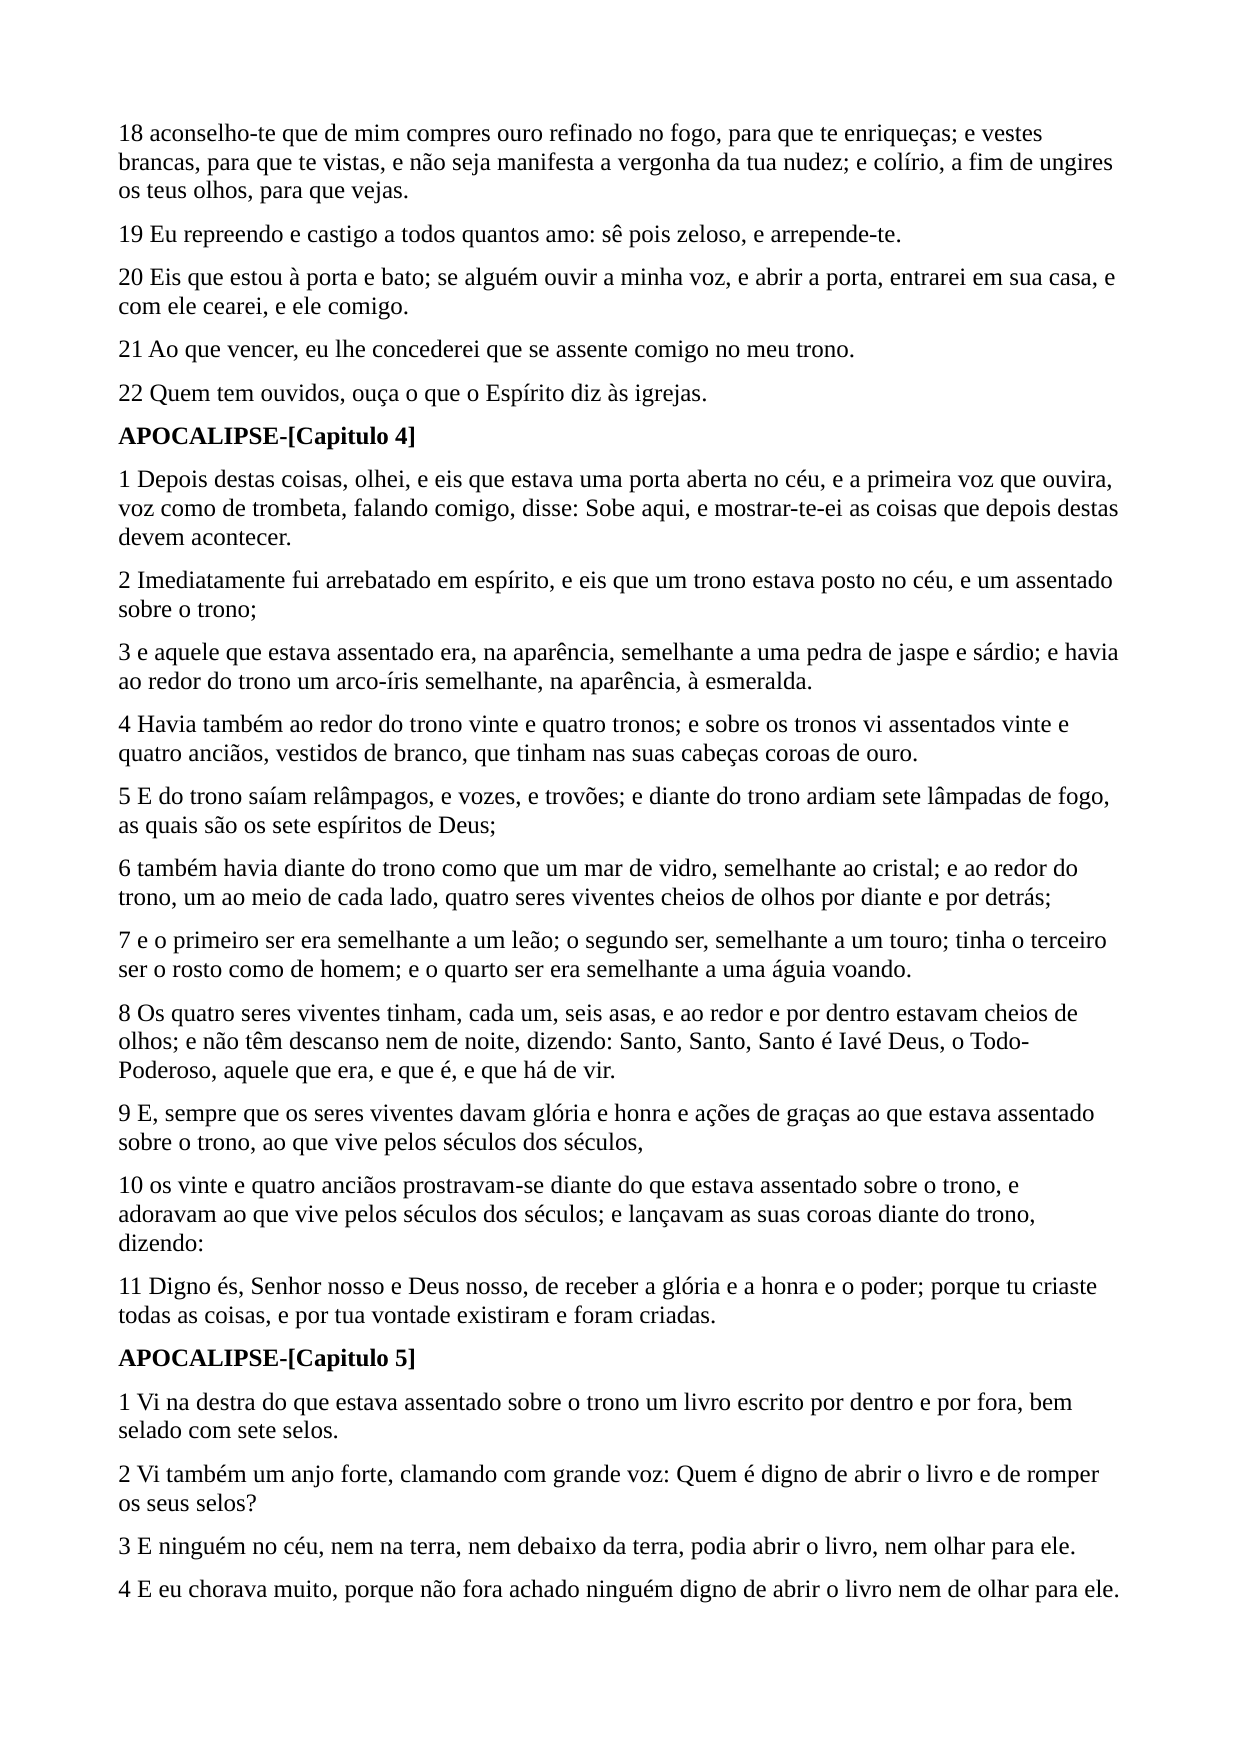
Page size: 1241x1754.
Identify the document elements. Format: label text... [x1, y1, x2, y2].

text 9 E, sempre que os seres viventes davam glória e honra e ações de graças ao que estava assentado sobre o trono, ao que vive pelos séculos dos séculos, [118, 1098, 1122, 1156]
text 5 E do trono saíam relâmpagos, e vozes, e trovões; e diante do trono ardiam sete lâmpadas de fogo, as quais são os sete espíritos de Deus; [118, 781, 1122, 839]
text 7 e o primeiro ser era semelhante a um leão; o segundo ser, semelhante a um touro; tinha o terceiro ser o rosto como de homem; e o quarto ser era semelhante a uma águia voando. [118, 926, 1122, 983]
text 2 Imediatamente fui arrebatado em espírito, e eis que um trono estava posto no céu, e um assentado sobre o trono; [118, 565, 1122, 623]
text 22 Quem tem ouvidos, ouça o que o Espírito diz às igrejas. [118, 378, 1122, 406]
text 20 Eis que estou à porta e bato; se alguém ouvir a minha voz, e abrir a porta, entrarei em sua casa, e com ele cearei, e ele comigo. [118, 262, 1122, 320]
text 6 também havia diante do trono como que um mar de vidro, semelhante ao cristal; e ao redor do trono, um ao meio de cada lado, quatro seres viventes cheios de olhos por diante e por detrás; [118, 853, 1122, 911]
text 2 Vi também um anjo forte, clamando com grande voz: Quem é digno de abrir o livro e de romper os seus selos? [118, 1459, 1122, 1516]
text 4 E eu chorava muito, porque não fora achado ninguém digno de abrir o livro nem de olhar para ele. [118, 1574, 1122, 1603]
text 1 Depois destas coisas, olhei, e eis que estava uma porta aberta no céu, e a primeira voz que ouvira, voz como de trombeta, falando comigo, disse: Sobe aqui, e mostrar-te-ei as coisas que depois destas devem acontecer. [118, 464, 1122, 551]
text 3 e aquele que estava assentado era, na aparência, semelhante a uma pedra de jaspe e sárdio; e havia ao redor do trono um arco-íris semelhante, na aparência, à esmeralda. [118, 637, 1122, 695]
text 3 E ninguém no céu, nem na terra, nem debaixo da terra, podia abrir o livro, nem olhar para ele. [118, 1531, 1122, 1560]
text 4 Havia também ao redor do trono vinte e quatro tronos; e sobre os tronos vi assentados vinte e quatro anciãos, vestidos de branco, que tinham nas suas cabeças coroas de ouro. [118, 709, 1122, 767]
text 21 Ao que vencer, eu lhe concederei que se assente comigo no meu trono. [118, 334, 1122, 363]
text 18 aconselho-te que de mim compres ouro refinado no fogo, para que te enriqueças; e vestes brancas, para que te vistas, e não seja manifesta a vergonha da tua nudez; e colírio, a fim de ungires os teus olhos, para que vejas. [118, 118, 1122, 204]
text 11 Digno és, Senhor nosso e Deus nosso, de receber a glória e a honra e o poder; porque tu criaste todas as coisas, e por tua vontade existiram e foram criadas. [118, 1271, 1122, 1329]
text 1 Vi na destra do que estava assentado sobre o trono um livro escrito por dentro e por fora, bem selado com sete selos. [118, 1387, 1122, 1444]
text APOCALIPSE-[Capitulo 5] [118, 1343, 1122, 1372]
text 10 os vinte e quatro anciãos prostravam-se diante do que estava assentado sobre o trono, e adoravam ao que vive pelos séculos dos séculos; e lançavam as suas coroas diante do trono, dizendo: [118, 1171, 1122, 1257]
text APOCALIPSE-[Capitulo 4] [118, 421, 1122, 450]
text 8 Os quatro seres viventes tinham, cada um, seis asas, e ao redor e por dentro estavam cheios de olhos; e não têm descanso nem de noite, dizendo: Santo, Santo, Santo é Iavé Deus, o Todo-Poderoso, aquele que era, e que é, e que há de vir. [118, 998, 1122, 1084]
text 19 Eu repreendo e castigo a todos quantos amo: sê pois zeloso, e arrepende-te. [118, 219, 1122, 248]
